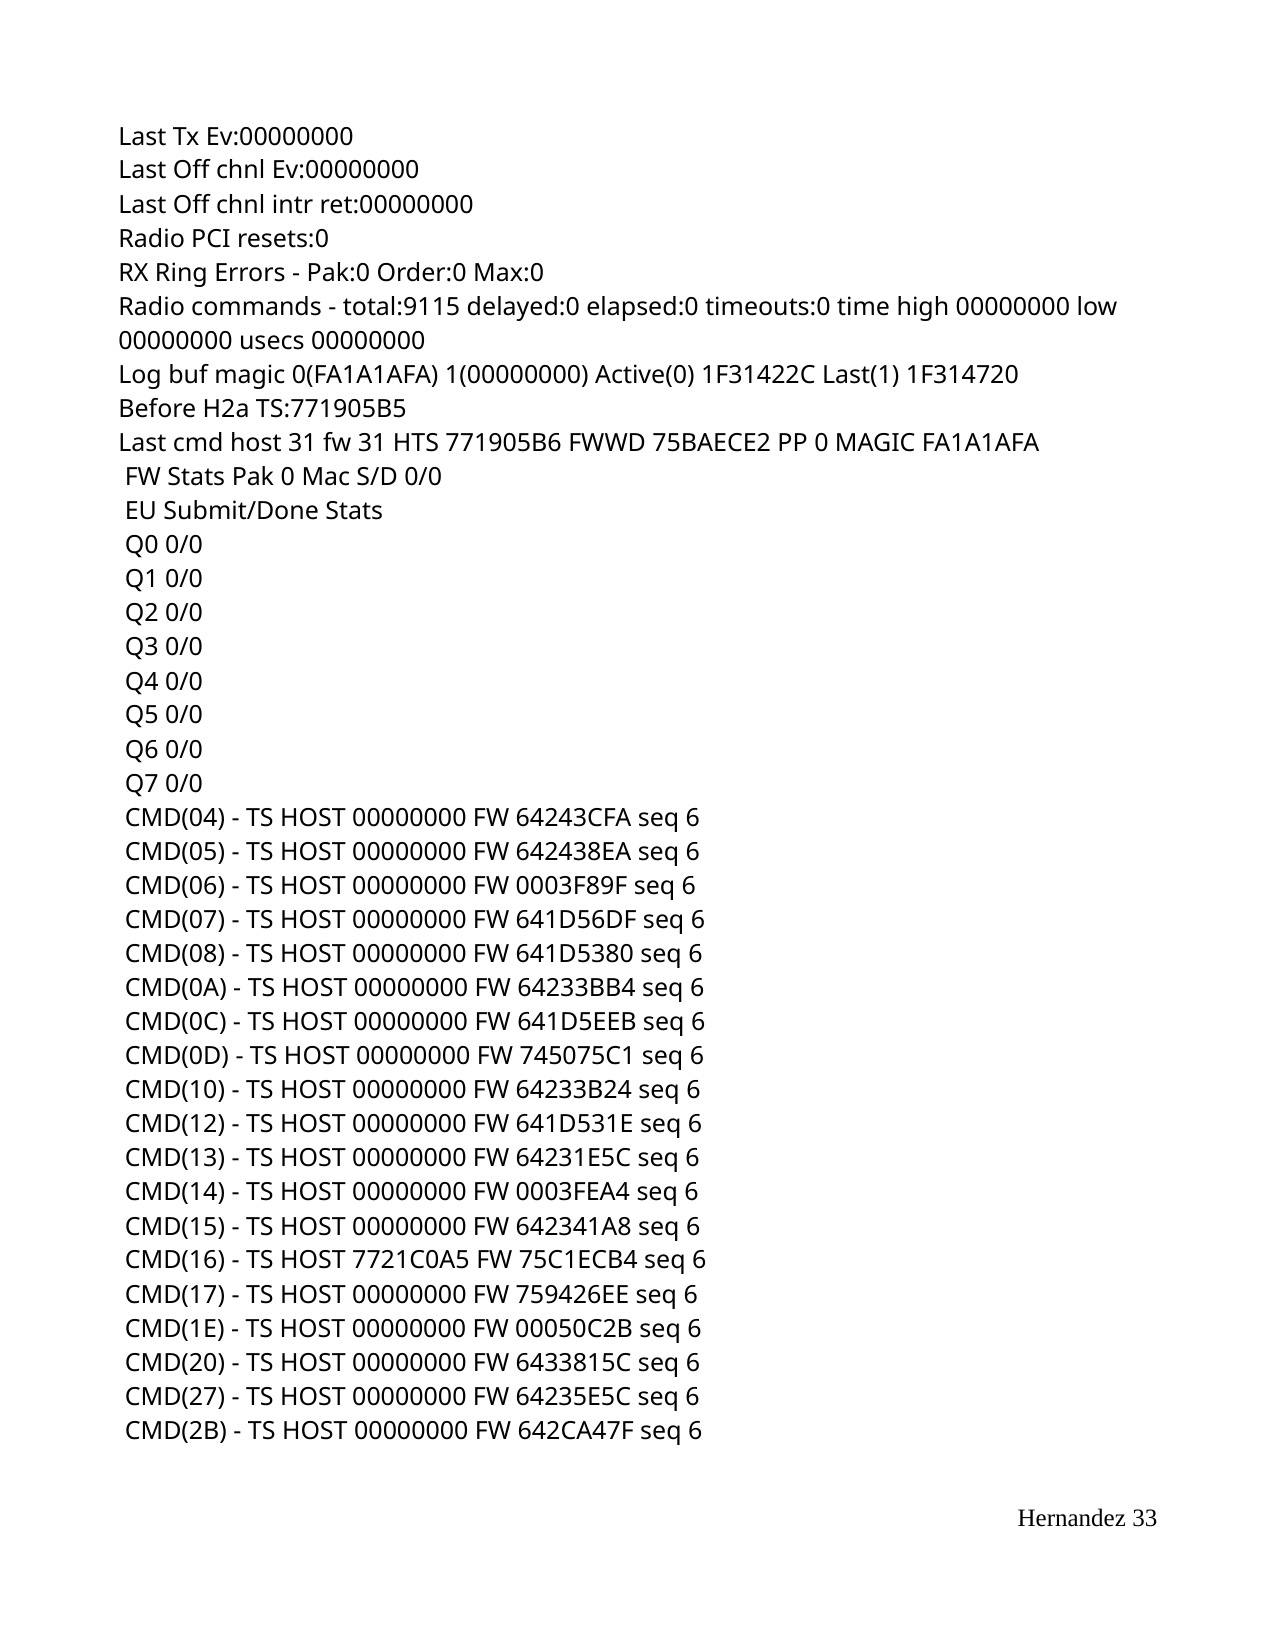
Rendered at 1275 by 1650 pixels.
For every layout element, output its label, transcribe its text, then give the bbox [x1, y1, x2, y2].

text CMD(20) - TS HOST 00000000 FW 6433815C seq 6 [118, 1344, 1157, 1378]
text CMD(05) - TS HOST 00000000 FW 642438EA seq 6 [118, 833, 1157, 867]
text CMD(10) - TS HOST 00000000 FW 64233B24 seq 6 [118, 1072, 1157, 1106]
text CMD(12) - TS HOST 00000000 FW 641D531E seq 6 [118, 1106, 1157, 1140]
text CMD(0A) - TS HOST 00000000 FW 64233BB4 seq 6 [118, 970, 1157, 1004]
text CMD(27) - TS HOST 00000000 FW 64235E5C seq 6 [118, 1378, 1157, 1412]
text Q2 0/0 [118, 595, 1157, 629]
text CMD(1E) - TS HOST 00000000 FW 00050C2B seq 6 [118, 1310, 1157, 1344]
text EU Submit/Done Stats [118, 493, 1157, 527]
text CMD(13) - TS HOST 00000000 FW 64231E5C seq 6 [118, 1140, 1157, 1174]
text Q3 0/0 [118, 629, 1157, 663]
text Last cmd host 31 fw 31 HTS 771905B6 FWWD 75BAECE2 PP 0 MAGIC FA1A1AFA [118, 425, 1157, 459]
text CMD(08) - TS HOST 00000000 FW 641D5380 seq 6 [118, 936, 1157, 970]
text CMD(06) - TS HOST 00000000 FW 0003F89F seq 6 [118, 867, 1157, 902]
text CMD(07) - TS HOST 00000000 FW 641D56DF seq 6 [118, 902, 1157, 936]
text CMD(17) - TS HOST 00000000 FW 759426EE seq 6 [118, 1276, 1157, 1310]
text CMD(2B) - TS HOST 00000000 FW 642CA47F seq 6 [118, 1412, 1157, 1447]
text RX Ring Errors - Pak:0 Order:0 Max:0 [118, 254, 1157, 288]
text CMD(15) - TS HOST 00000000 FW 642341A8 seq 6 [118, 1208, 1157, 1242]
text CMD(0D) - TS HOST 00000000 FW 745075C1 seq 6 [118, 1038, 1157, 1072]
text Q5 0/0 [118, 697, 1157, 731]
text Log buf magic 0(FA1A1AFA) 1(00000000) Active(0) 1F31422C Last(1) 1F314720 [118, 357, 1157, 391]
text Q7 0/0 [118, 765, 1157, 799]
text CMD(0C) - TS HOST 00000000 FW 641D5EEB seq 6 [118, 1004, 1157, 1038]
text Radio PCI resets:0 [118, 220, 1157, 254]
text Last Tx Ev:00000000 [118, 118, 1157, 152]
text CMD(16) - TS HOST 7721C0A5 FW 75C1ECB4 seq 6 [118, 1242, 1157, 1276]
text Q1 0/0 [118, 561, 1157, 595]
text Radio commands - total:9115 delayed:0 elapsed:0 timeouts:0 time high 00000000 low 00000000 usecs 00000000 [118, 288, 1157, 357]
text FW Stats Pak 0 Mac S/D 0/0 [118, 459, 1157, 493]
text Before H2a TS:771905B5 [118, 391, 1157, 425]
text Q4 0/0 [118, 663, 1157, 697]
text Last Off chnl intr ret:00000000 [118, 186, 1157, 220]
text CMD(04) - TS HOST 00000000 FW 64243CFA seq 6 [118, 799, 1157, 833]
text CMD(14) - TS HOST 00000000 FW 0003FEA4 seq 6 [118, 1174, 1157, 1208]
text Last Off chnl Ev:00000000 [118, 152, 1157, 186]
text Q6 0/0 [118, 731, 1157, 765]
text Q0 0/0 [118, 527, 1157, 561]
